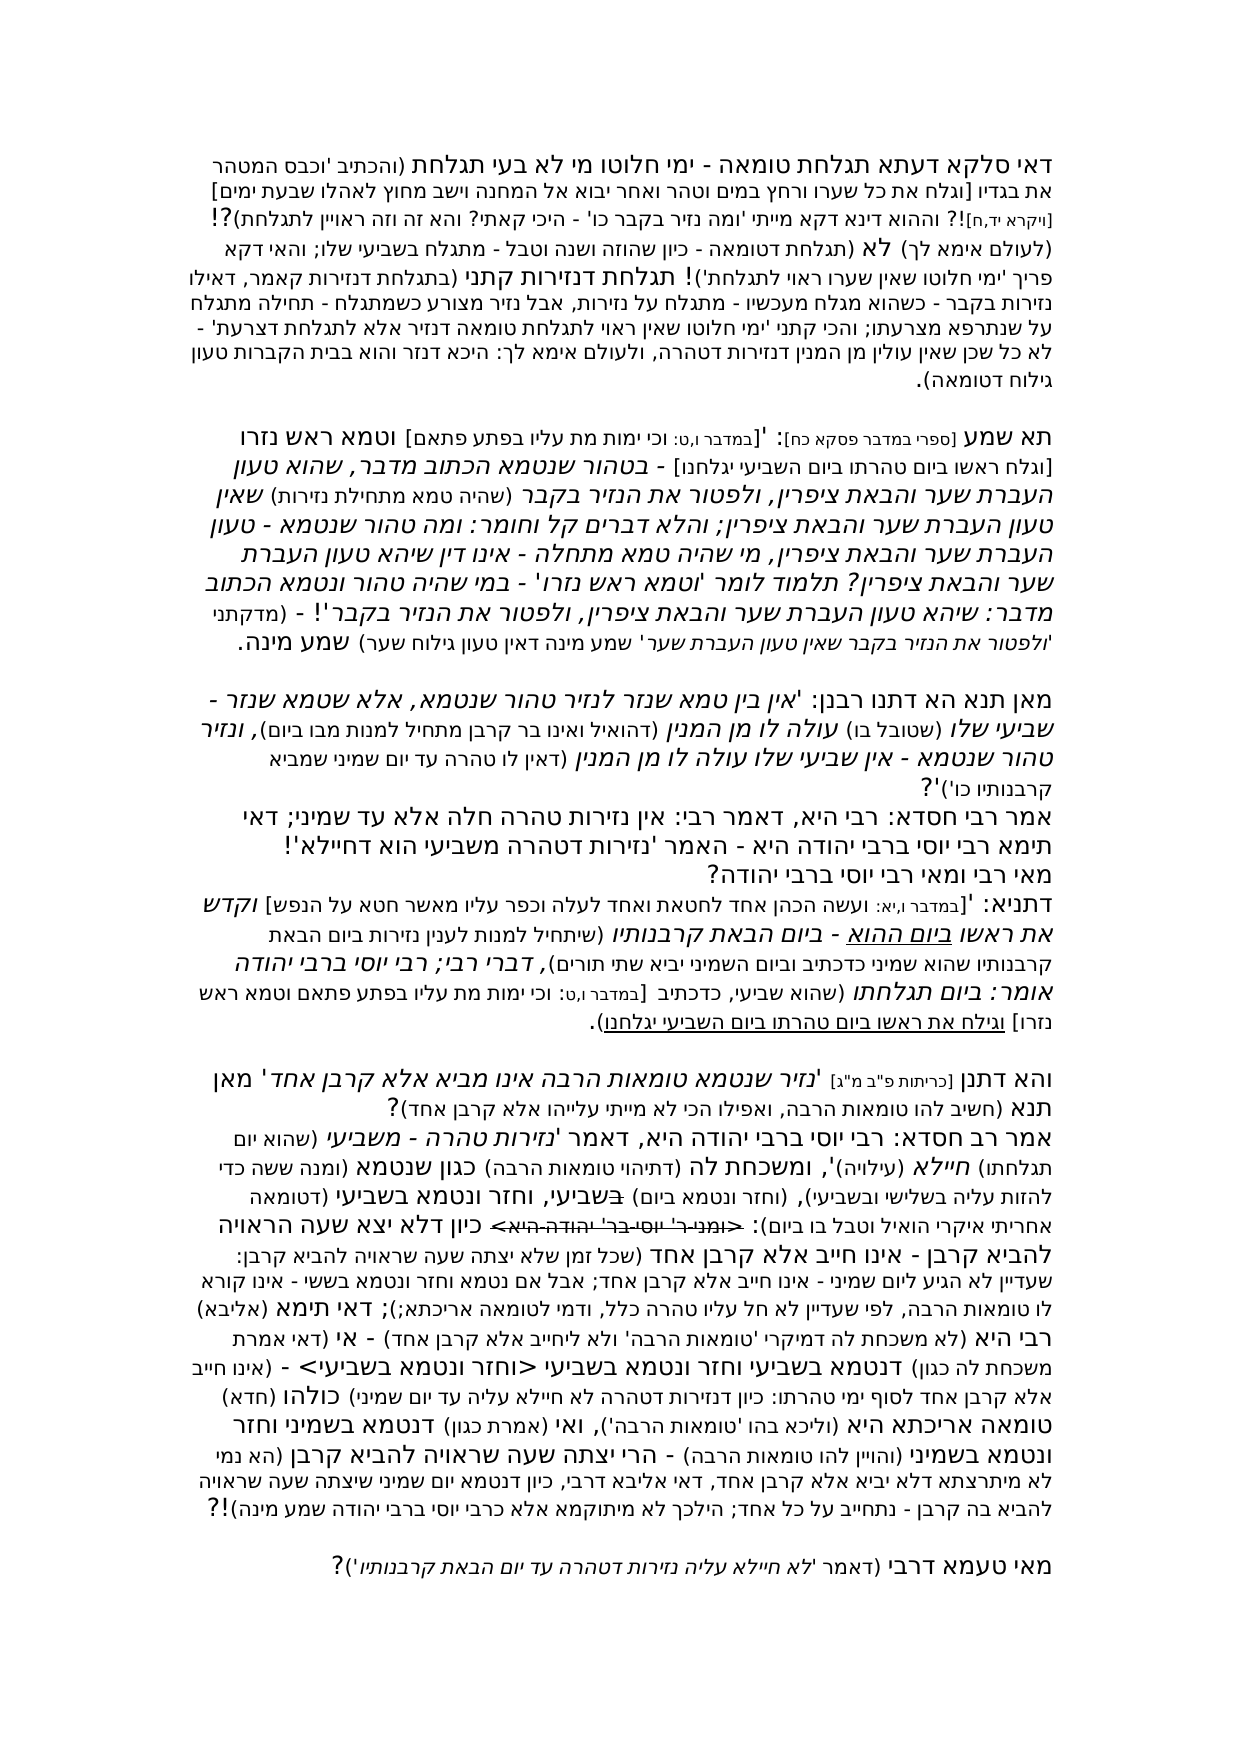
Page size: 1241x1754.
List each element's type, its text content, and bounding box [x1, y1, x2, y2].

text אמר רב חסדא: רבי יוסי ברבי יהודה היא, דאמר 'נזירות טהרה - משביעי (שהוא יום תגלחתו) חיילא (עילויה)', ומשכחת לה (דתיהוי טומאות הרבה) כגון שנטמא (ומנה ששה כדי להזות עליה בשלישי ובשביעי), (וחזר ונטמא ביום) בשביעי, וחזר ונטמא בשביעי (דטומאה אחריתי איקרי הואיל וטבל בו ביום): <ומני ר' יוסי בר' יהודה היא> כיון דלא יצא שעה הראויה להביא קרבן - אינו חייב אלא קרבן אחד (שכל זמן שלא יצתה שעה שראויה להביא קרבן: שעדיין לא הגיע ליום שמיני - אינו חייב אלא קרבן אחד; אבל אם נטמא וחזר ונטמא בששי - אינו קורא לו טומאות הרבה, לפי שעדיין לא חל עליו טהרה כלל, ודמי לטומאה אריכתא;); דאי תימא (אליבא) רבי היא (לא משכחת לה דמיקרי 'טומאות הרבה' ולא ליחייב אלא קרבן אחד) - אי (דאי אמרת משכחת לה כגון) דנטמא בשביעי וחזר ונטמא בשביעי <וחזר ונטמא בשביעי> - (אינו חייב אלא קרבן אחד לסוף ימי טהרתו: כיון דנזירות דטהרה לא חיילא עליה עד יום שמיני) כולהו (חדא) טומאה אריכתא היא (וליכא בהו 'טומאות הרבה'), ואי (אמרת כגון) דנטמא בשמיני וחזר ונטמא בשמיני (והויין להו טומאות הרבה) - הרי יצתה שעה שראויה להביא קרבן (הא נמי לא מיתרצתא דלא יביא אלא קרבן אחד, דאי אליבא דרבי, כיון דנטמא יום שמיני שיצתה שעה שראויה להביא בה קרבן - נתחייב על כל אחד; הילכך לא מיתוקמא אלא כרבי יוסי ברבי יהודה שמע מינה)!? [187, 1123, 1053, 1523]
text מאן תנא הא דתנו רבנן: 'אין בין טמא שנזר לנזיר טהור שנטמא, אלא שטמא שנזר - שביעי שלו (שטובל בו) עולה לו מן המנין (דהואיל ואינו בר קרבן מתחיל למנות מבו ביום), ונזיר טהור שנטמא - אין שביעי שלו עולה לו מן המנין (דאין לו טהרה עד יום שמיני שמביא קרבנותיו כו')'? [187, 685, 1053, 802]
text דאי סלקא דעתא תגלחת טומאה - ימי חלוטו מי לא בעי תגלחת (והכתיב 'וכבס המטהר את בגדיו [וגלח את כל שערו ורחץ במים וטהר ואחר יבוא אל המחנה וישב מחוץ לאהלו שבעת ימים] [ויקרא יד,ח]!? וההוא דינא דקא מייתי 'ומה נזיר בקבר כו' - היכי קאתי? והא זה וזה ראויין לתגלחת)?! [187, 150, 1053, 233]
text והא דתנן [כריתות פ"ב מ"ג] 'נזיר שנטמא טומאות הרבה אינו מביא אלא קרבן אחד' מאן תנא (חשיב להו טומאות הרבה, ואפילו הכי לא מייתי עלייהו אלא קרבן אחד)? [187, 1064, 1053, 1123]
text מאי רבי ומאי רבי יוסי ברבי יהודה? [187, 860, 1053, 889]
text מאי טעמא דרבי (דאמר 'לא חיילא עליה נזירות דטהרה עד יום הבאת קרבנותיו')? [187, 1551, 1053, 1581]
text דתניא: '[במדבר ו,יא: ועשה הכהן אחד לחטאת ואחד לעלה וכפר עליו מאשר חטא על הנפש] וקדש את ראשו ביום ההוא - ביום הבאת קרבנותיו (שיתחיל למנות לענין נזירות ביום הבאת קרבנותיו שהוא שמיני כדכתיב וביום השמיני יביא שתי תורים), דברי רבי; רבי יוסי ברבי יהודה אומר: ביום תגלחתו (שהוא שביעי, כדכתיב [במדבר ו,ט: וכי ימות מת עליו בפתע פתאם וטמא ראש נזרו] וגילח את ראשו ביום טהרתו ביום השביעי יגלחנו). [187, 889, 1053, 1036]
text תא שמע [ספרי במדבר פסקא כח]: '[במדבר ו,ט: וכי ימות מת עליו בפתע פתאם] וטמא ראש נזרו [וגלח ראשו ביום טהרתו ביום השביעי יגלחנו] - בטהור שנטמא הכתוב מדבר, שהוא טעון העברת שער והבאת ציפרין, ולפטור את הנזיר בקבר (שהיה טמא מתחילת נזירות) שאין טעון העברת שער והבאת ציפרין; והלא דברים קל וחומר: ומה טהור שנטמא - טעון העברת שער והבאת ציפרין, מי שהיה טמא מתחלה - אינו דין שיהא טעון העברת שער והבאת ציפרין? תלמוד לומר 'וטמא ראש נזרו' - במי שהיה טהור ונטמא הכתוב מדבר: שיהא טעון העברת שער והבאת ציפרין, ולפטור את הנזיר בקבר'! - (מדקתני 'ולפטור את הנזיר בקבר שאין טעון העברת שער' שמע מינה דאין טעון גילוח שער) שמע מינה. [187, 422, 1053, 656]
text אמר רבי חסדא: רבי היא, דאמר רבי: אין נזירות טהרה חלה אלא עד שמיני; דאי תימא רבי יוסי ברבי יהודה היא - האמר 'נזירות דטהרה משביעי הוא דחיילא'! [187, 802, 1053, 860]
text (לעולם אימא לך) לא (תגלחת דטומאה - כיון שהוזה ושנה וטבל - מתגלח בשביעי שלו; והאי דקא פריך 'ימי חלוטו שאין שערו ראוי לתגלחת')! תגלחת דנזירות קתני (בתגלחת דנזירות קאמר, דאילו נזירות בקבר - כשהוא מגלח מעכשיו - מתגלח על נזירות, אבל נזיר מצורע כשמתגלח - תחילה מתגלח על שנתרפא מצרעתו; והכי קתני 'ימי חלוטו שאין ראוי לתגלחת טומאה דנזיר אלא לתגלחת דצרעת' - לא כל שכן שאין עולין מן המנין דנזירות דטהרה, ולעולם אימא לך: היכא דנזר והוא בבית הקברות טעון גילוח דטומאה). [187, 233, 1053, 393]
